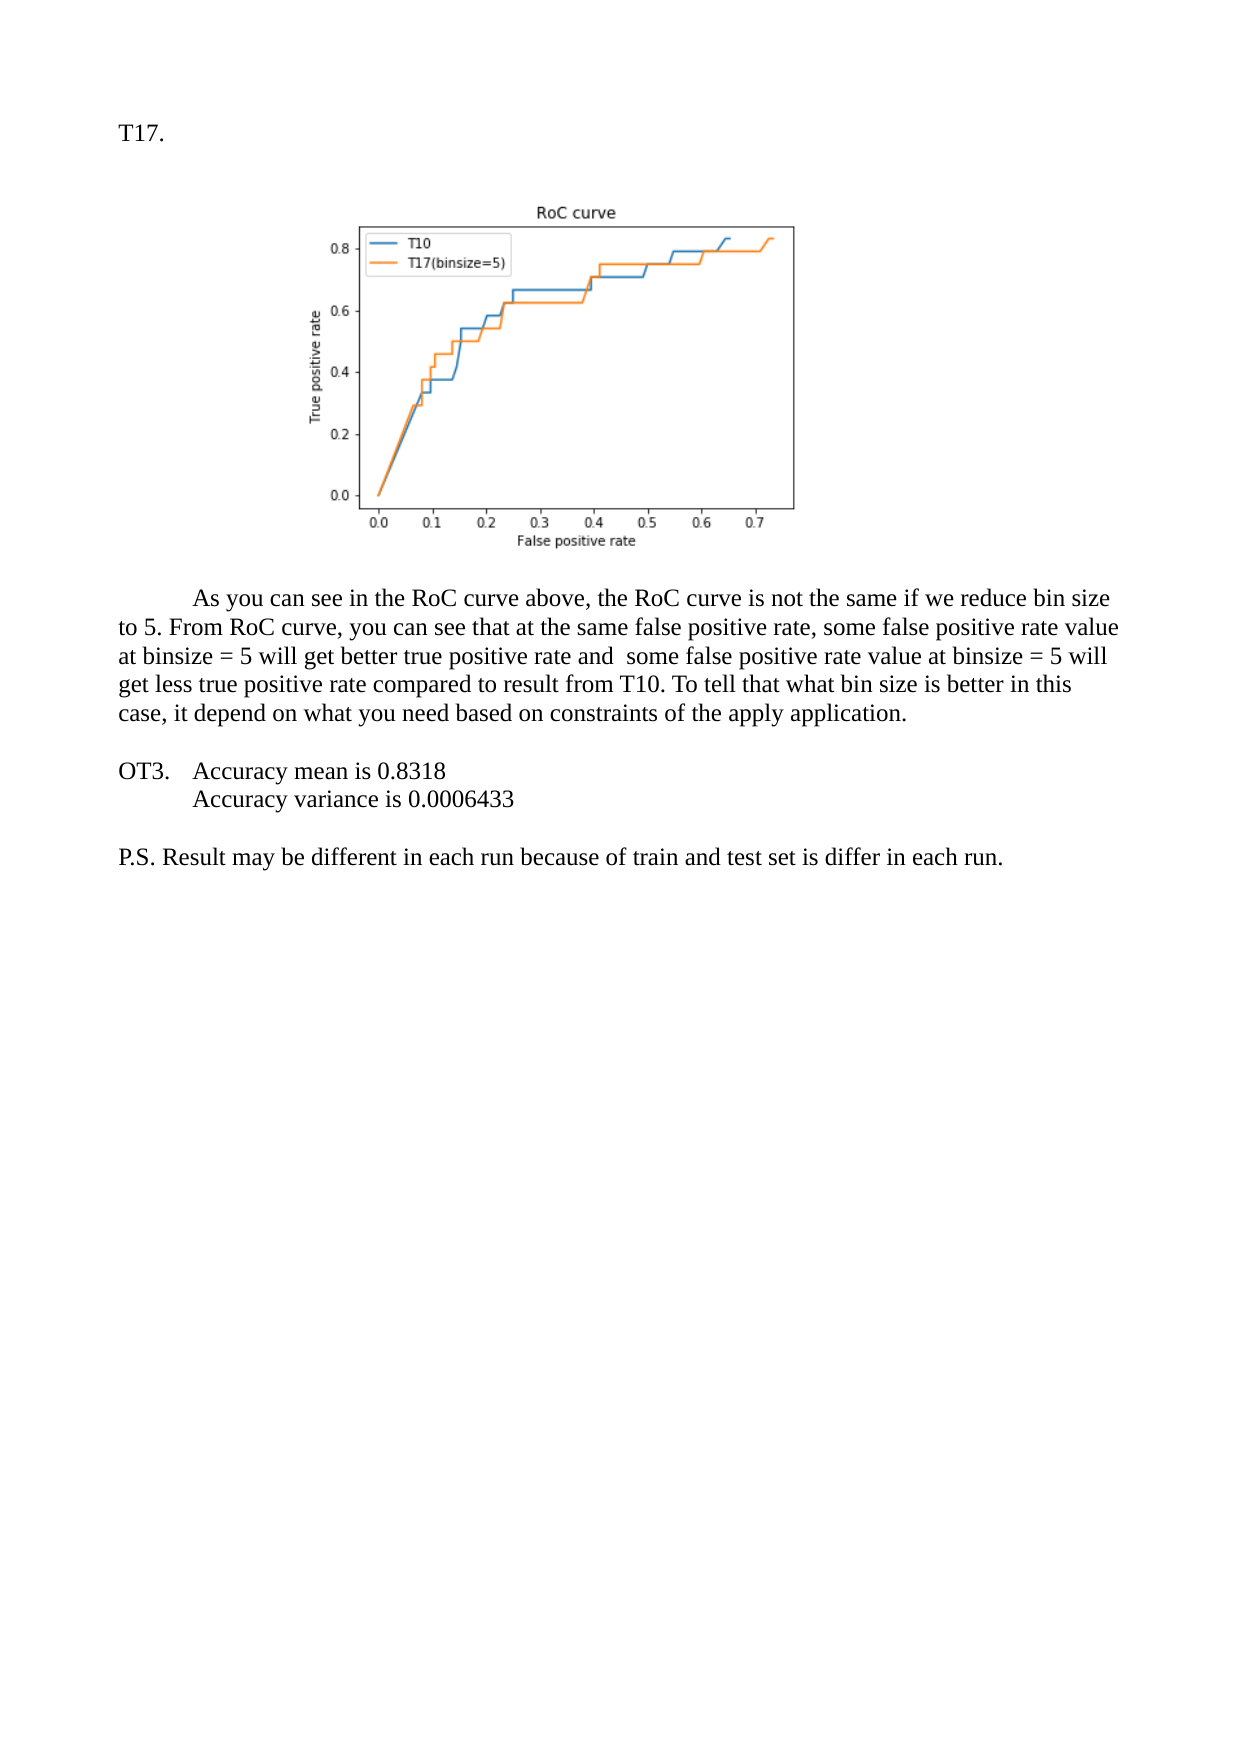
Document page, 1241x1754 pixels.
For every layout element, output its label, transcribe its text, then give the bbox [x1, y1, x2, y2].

text P.S. Result may be different in each run because of train and test set is differ in each run. [118, 842, 1122, 871]
picture [289, 182, 848, 555]
text Accuracy variance is 0.0006433 [118, 784, 1122, 813]
text T17. [118, 118, 1122, 147]
text As you can see in the RoC curve above, the RoC curve is not the same if we reduce bin size to 5. From RoC curve, you can see that at the same false positive rate, some false positive rate value at binsize = 5 will get better true positive rate and some false positive rate value at binsize = 5 will get less true positive rate compared to result from T10. To tell that what bin size is better in this case, it depend on what you need based on constraints of the apply application. [118, 583, 1122, 727]
text OT3. Accuracy mean is 0.8318 [118, 756, 1122, 784]
